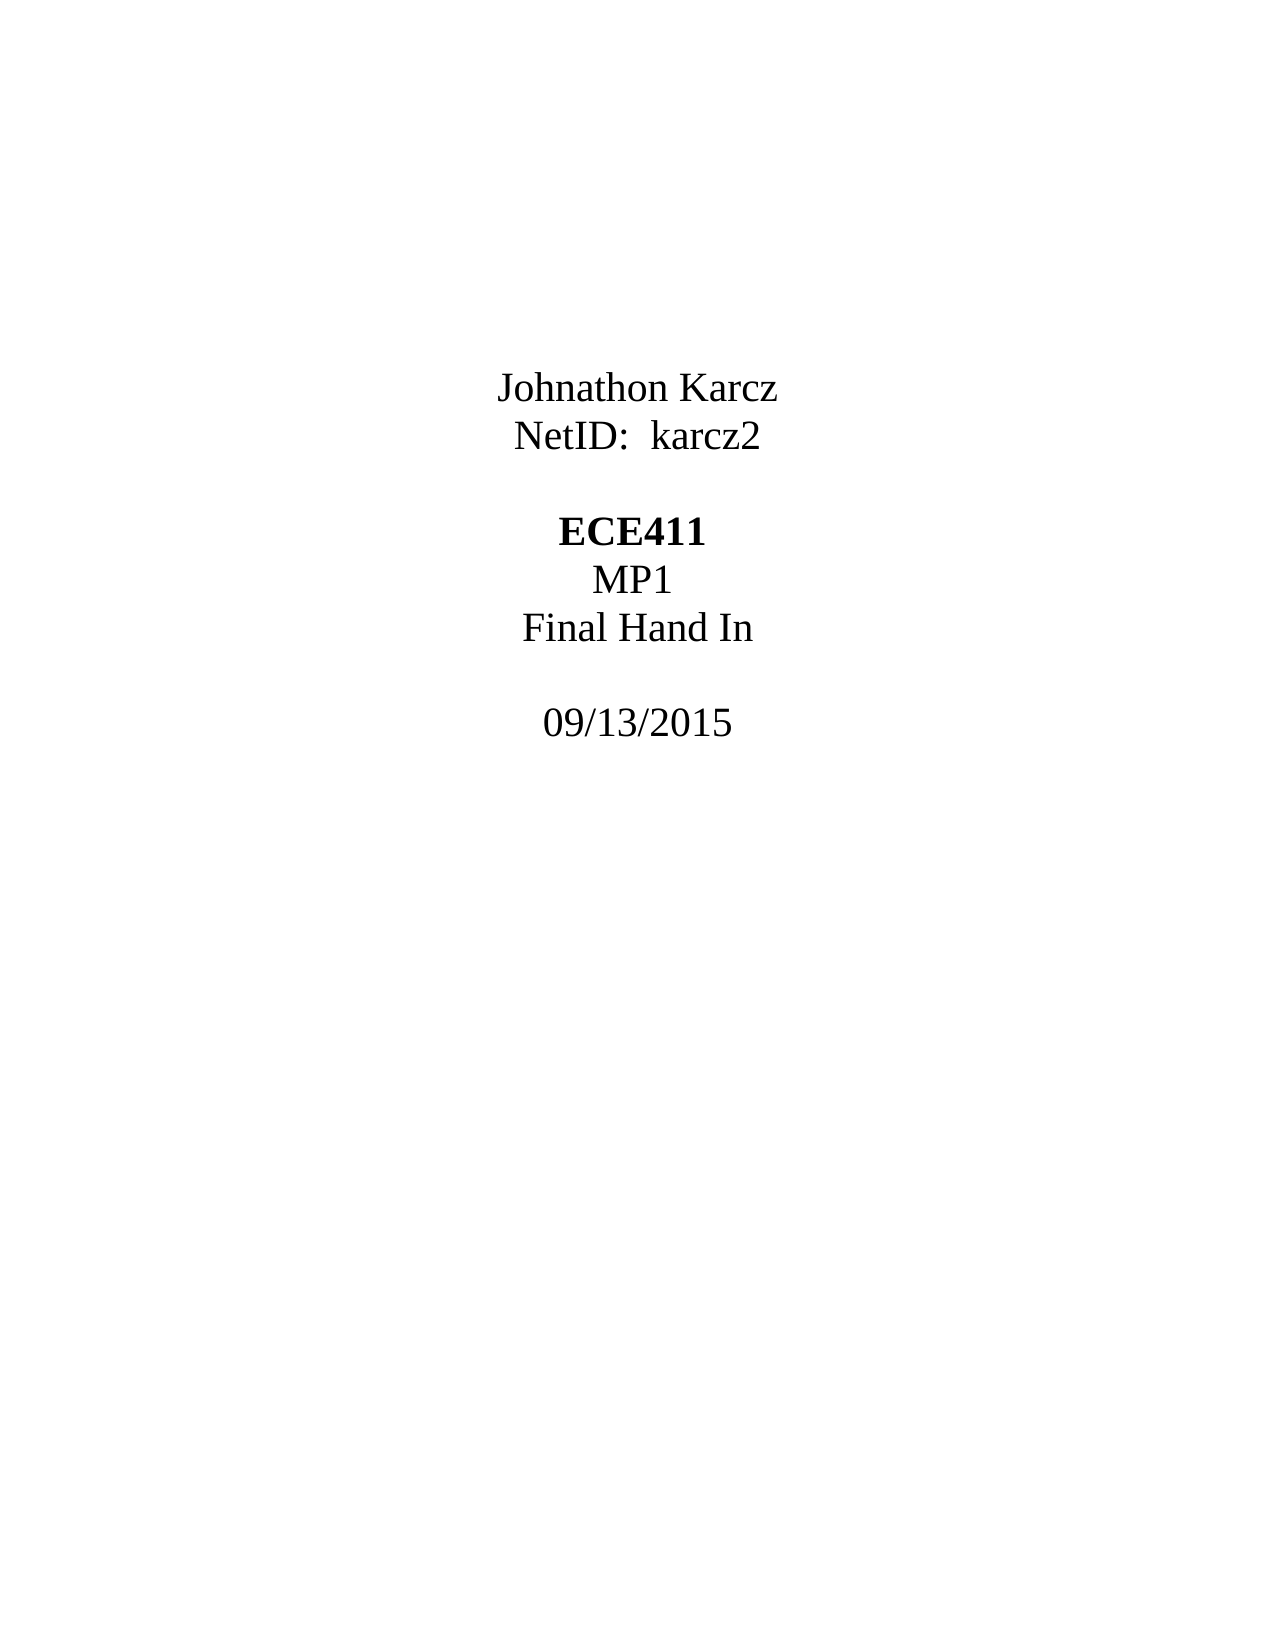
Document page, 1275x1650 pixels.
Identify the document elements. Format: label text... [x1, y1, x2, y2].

text 09/13/2015 [150, 698, 1125, 746]
text ECE411 [150, 506, 1125, 554]
text MP1 [150, 554, 1125, 602]
text Final Hand In [150, 602, 1125, 650]
text Johnathon Karcz [150, 362, 1125, 410]
text NetID: karcz2 [150, 410, 1125, 458]
